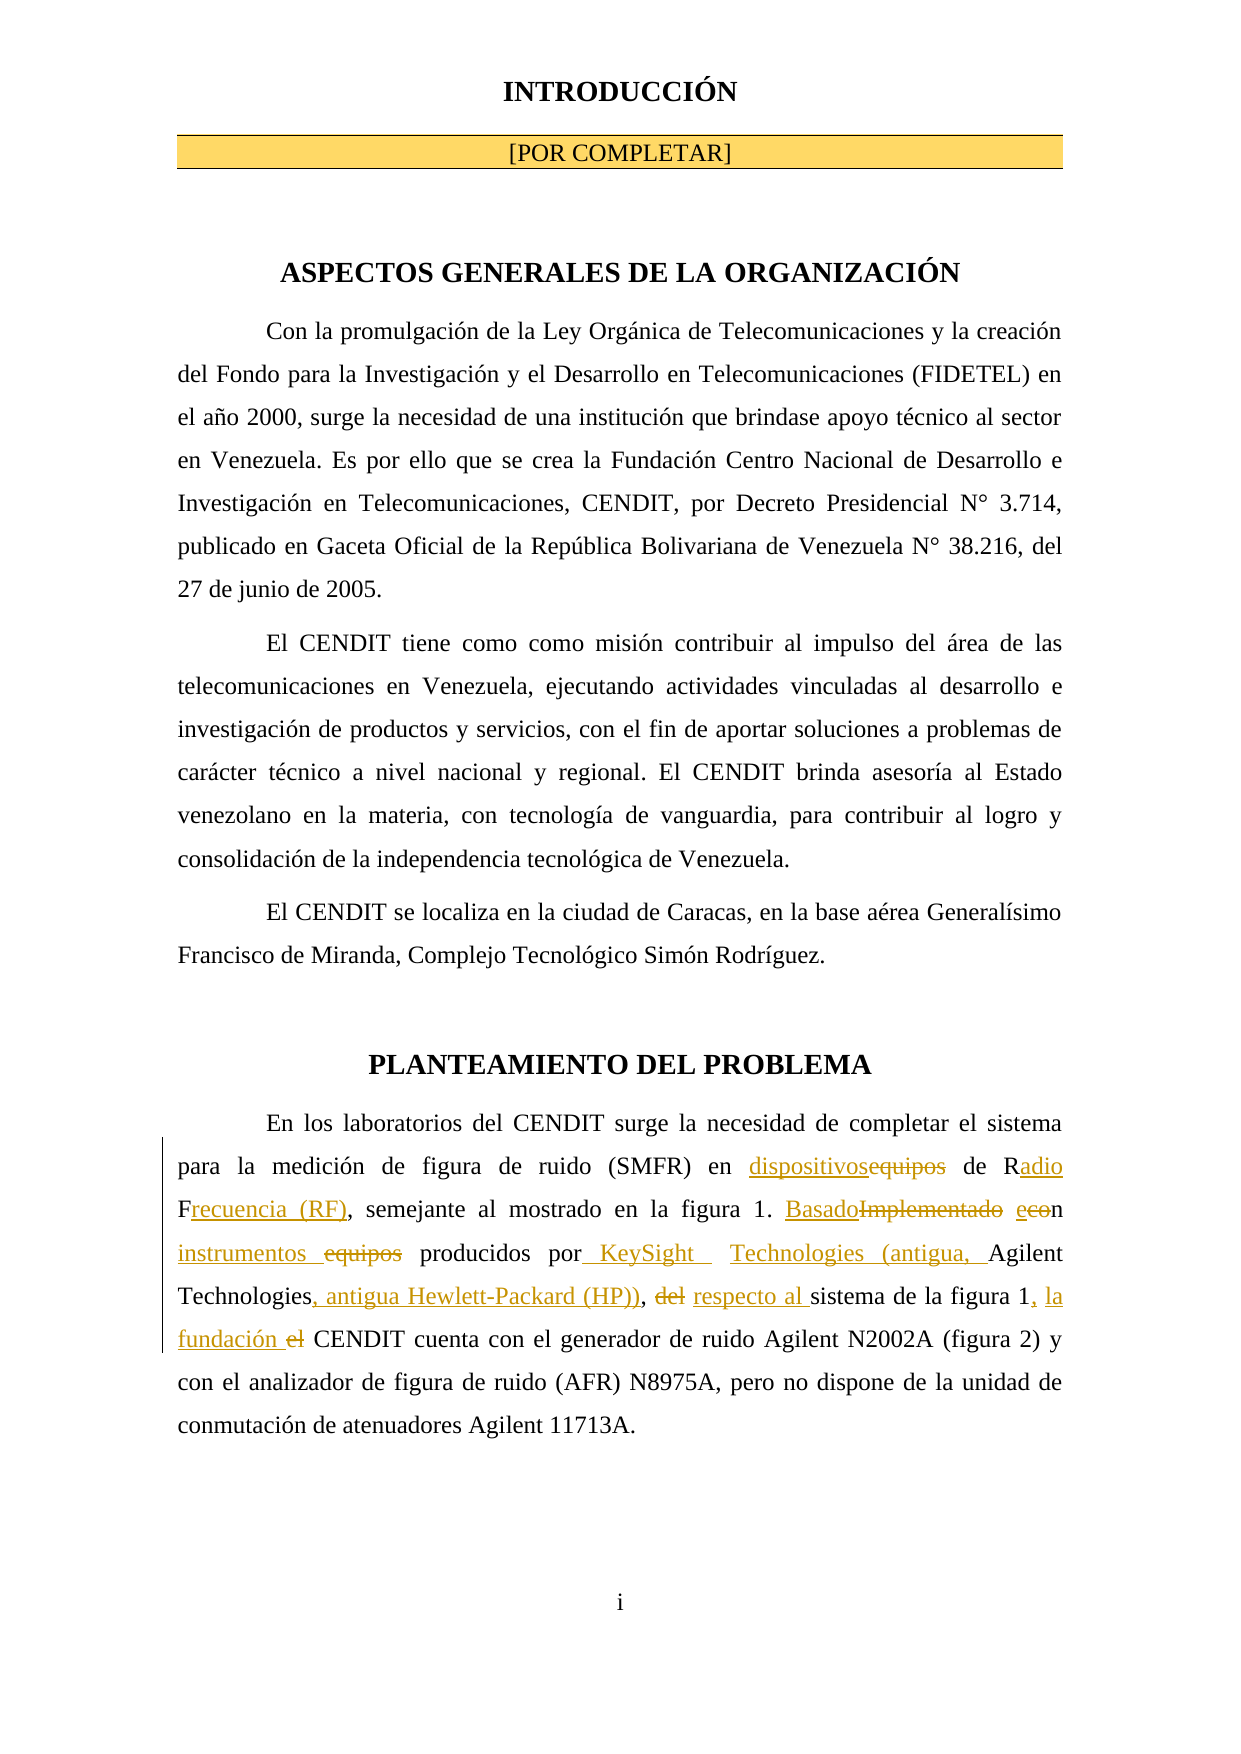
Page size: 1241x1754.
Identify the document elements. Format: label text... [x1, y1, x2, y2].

text [POR COMPLETAR] [177, 136, 1063, 168]
text El CENDIT tiene como como misión contribuir al impulso del área de las telecomunicaciones en Venezuela, ejecutando actividades vinculadas al desarrollo e investigación de productos y servicios, con el fin de aportar soluciones a problemas de carácter técnico a nivel nacional y regional. El CENDIT brinda asesoría al Estado venezolano en la materia, con tecnología de vanguardia, para contribuir al logro y consolidación de la independencia tecnológica de Venezuela. [177, 628, 1063, 872]
text Con la promulgación de la Ley Orgánica de Telecomunicaciones y la creación del Fondo para la Investigación y el Desarrollo en Telecomunicaciones (FIDETEL) en el año 2000, surge la necesidad de una institución que brindase apoyo técnico al sector en Venezuela. Es por ello que se crea la Fundación Centro Nacional de Desarrollo e Investigación en Telecomunicaciones, CENDIT, por Decreto Presidencial N° 3.714, publicado en Gaceta Oficial de la República Bolivariana de Venezuela N° 38.216, del 27 de junio de 2005. [177, 316, 1063, 603]
text PLANTEAMIENTO DEL PROBLEMA [177, 1047, 1063, 1081]
text INTRODUCCIÓN [177, 74, 1063, 107]
text El CENDIT se localiza en la ciudad de Caracas, en la base aérea Generalísimo Francisco de Miranda, Complejo Tecnológico Simón Rodríguez. [177, 897, 1063, 969]
text ASPECTOS GENERALES DE LA ORGANIZACIÓN [177, 255, 1063, 289]
text En los laboratorios del CENDIT surge la necesidad de completar el sistema para la medición de figura de ruido (SMFR) en dispositivos de Radio Frecuencia (RF), semejante al mostrado en la figura 1. Basado en instrumentos producidos por KeySight Technologies (antigua, Agilent Technologies, antigua Hewlett-Packard (HP)), respecto al sistema de la figura 1, la fundación CENDIT cuenta con el generador de ruido Agilent N2002A (figura 2) y con el analizador de figura de ruido (AFR) N8975A, pero no dispone de la unidad de conmutación de atenuadores Agilent 11713A. [177, 1108, 1063, 1439]
